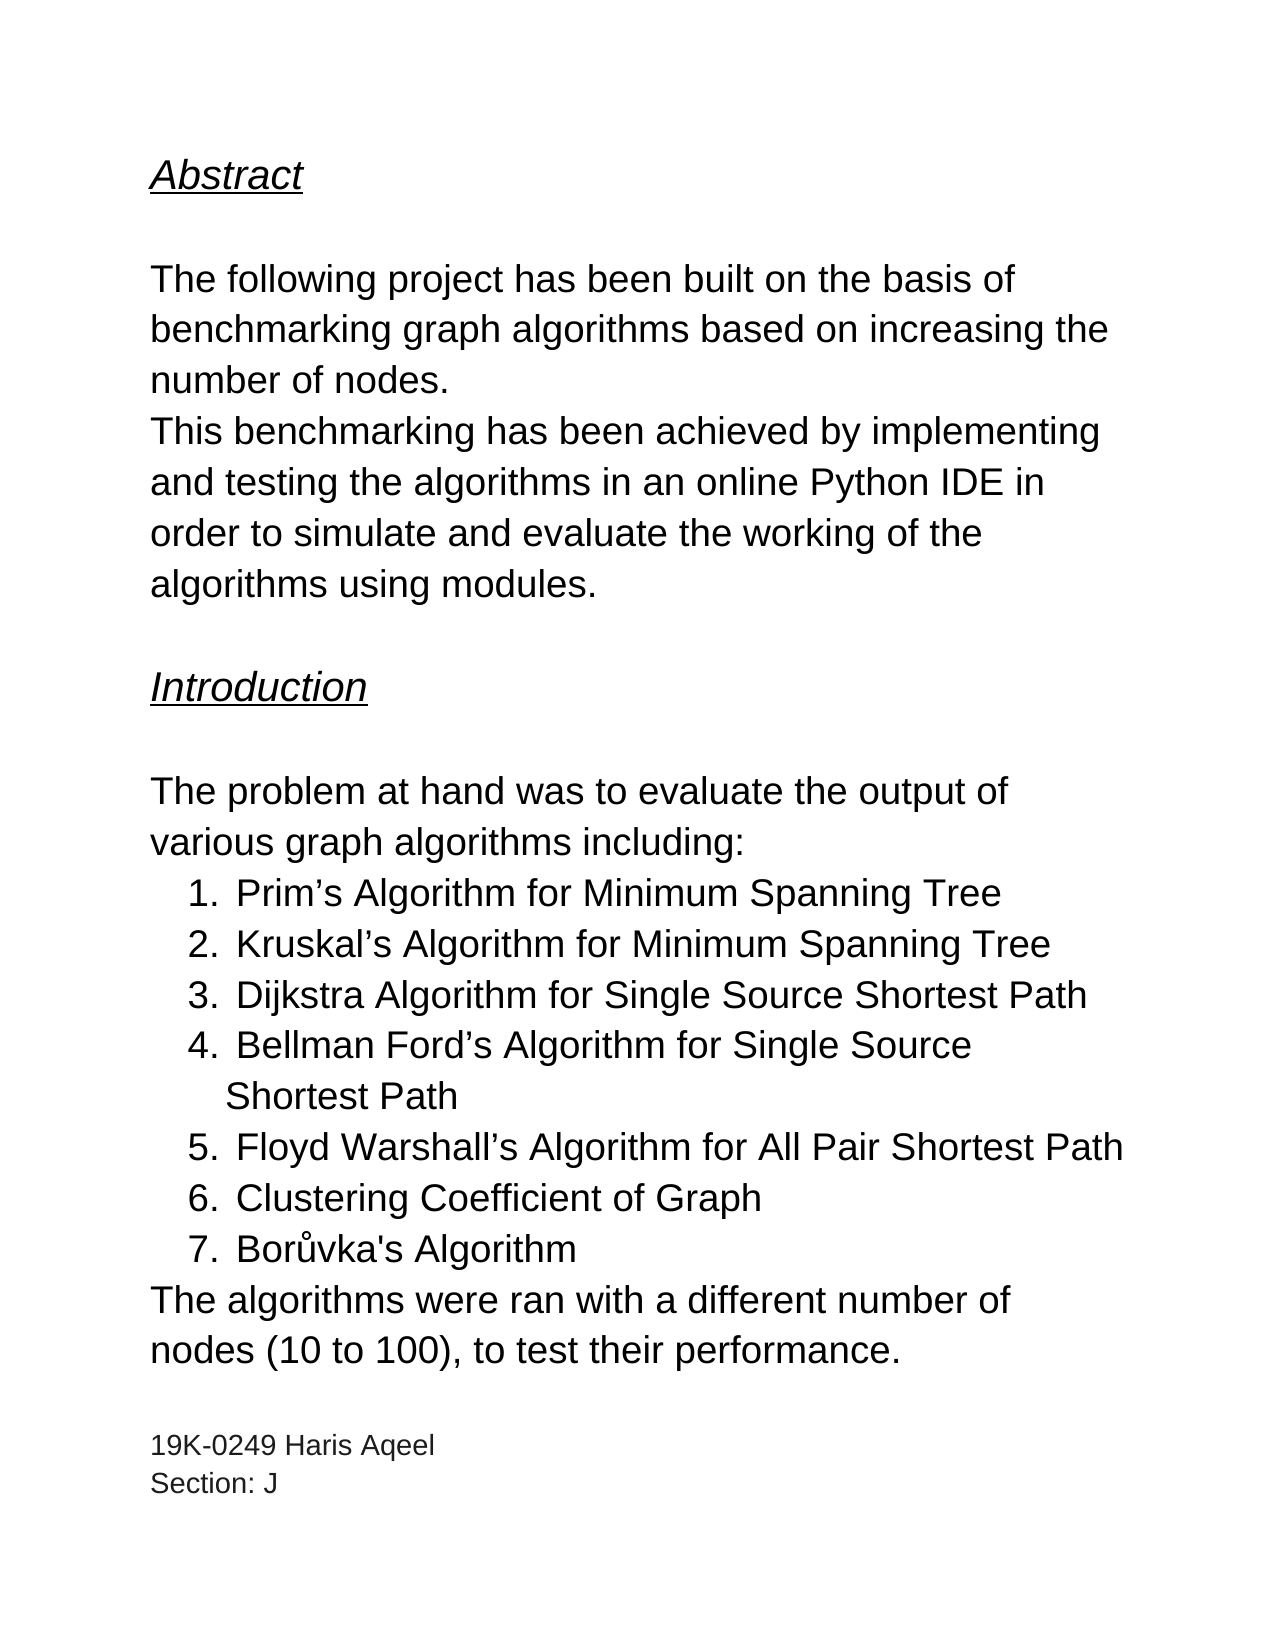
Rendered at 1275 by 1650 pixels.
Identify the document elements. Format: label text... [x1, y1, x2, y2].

text Abstract [150, 150, 1125, 198]
list Borůvka's Algorithm [187, 1226, 1125, 1270]
text The algorithms were ran with a different number of nodes (10 to 100), to test their performance. [150, 1277, 1125, 1372]
list Clustering Coefficient of Graph [187, 1175, 1125, 1219]
list Kruskal’s Algorithm for Minimum Spanning Tree [187, 921, 1125, 965]
list Prim’s Algorithm for Minimum Spanning Tree [187, 870, 1125, 914]
text The following project has been built on the basis of benchmarking graph algorithms based on increasing the number of nodes. [150, 256, 1125, 402]
list Floyd Warshall’s Algorithm for All Pair Shortest Path [187, 1124, 1125, 1169]
list Bellman Ford’s Algorithm for Single Source Shortest Path [187, 1023, 1125, 1118]
text The problem at hand was to evaluate the output of various graph algorithms including: [150, 768, 1125, 864]
text This benchmarking has been achieved by implementing and testing the algorithms in an online Python IDE in order to simulate and evaluate the working of the algorithms using modules. [150, 408, 1125, 605]
list Dijkstra Algorithm for Single Source Shortest Path [187, 972, 1125, 1016]
text Introduction [150, 663, 1125, 711]
